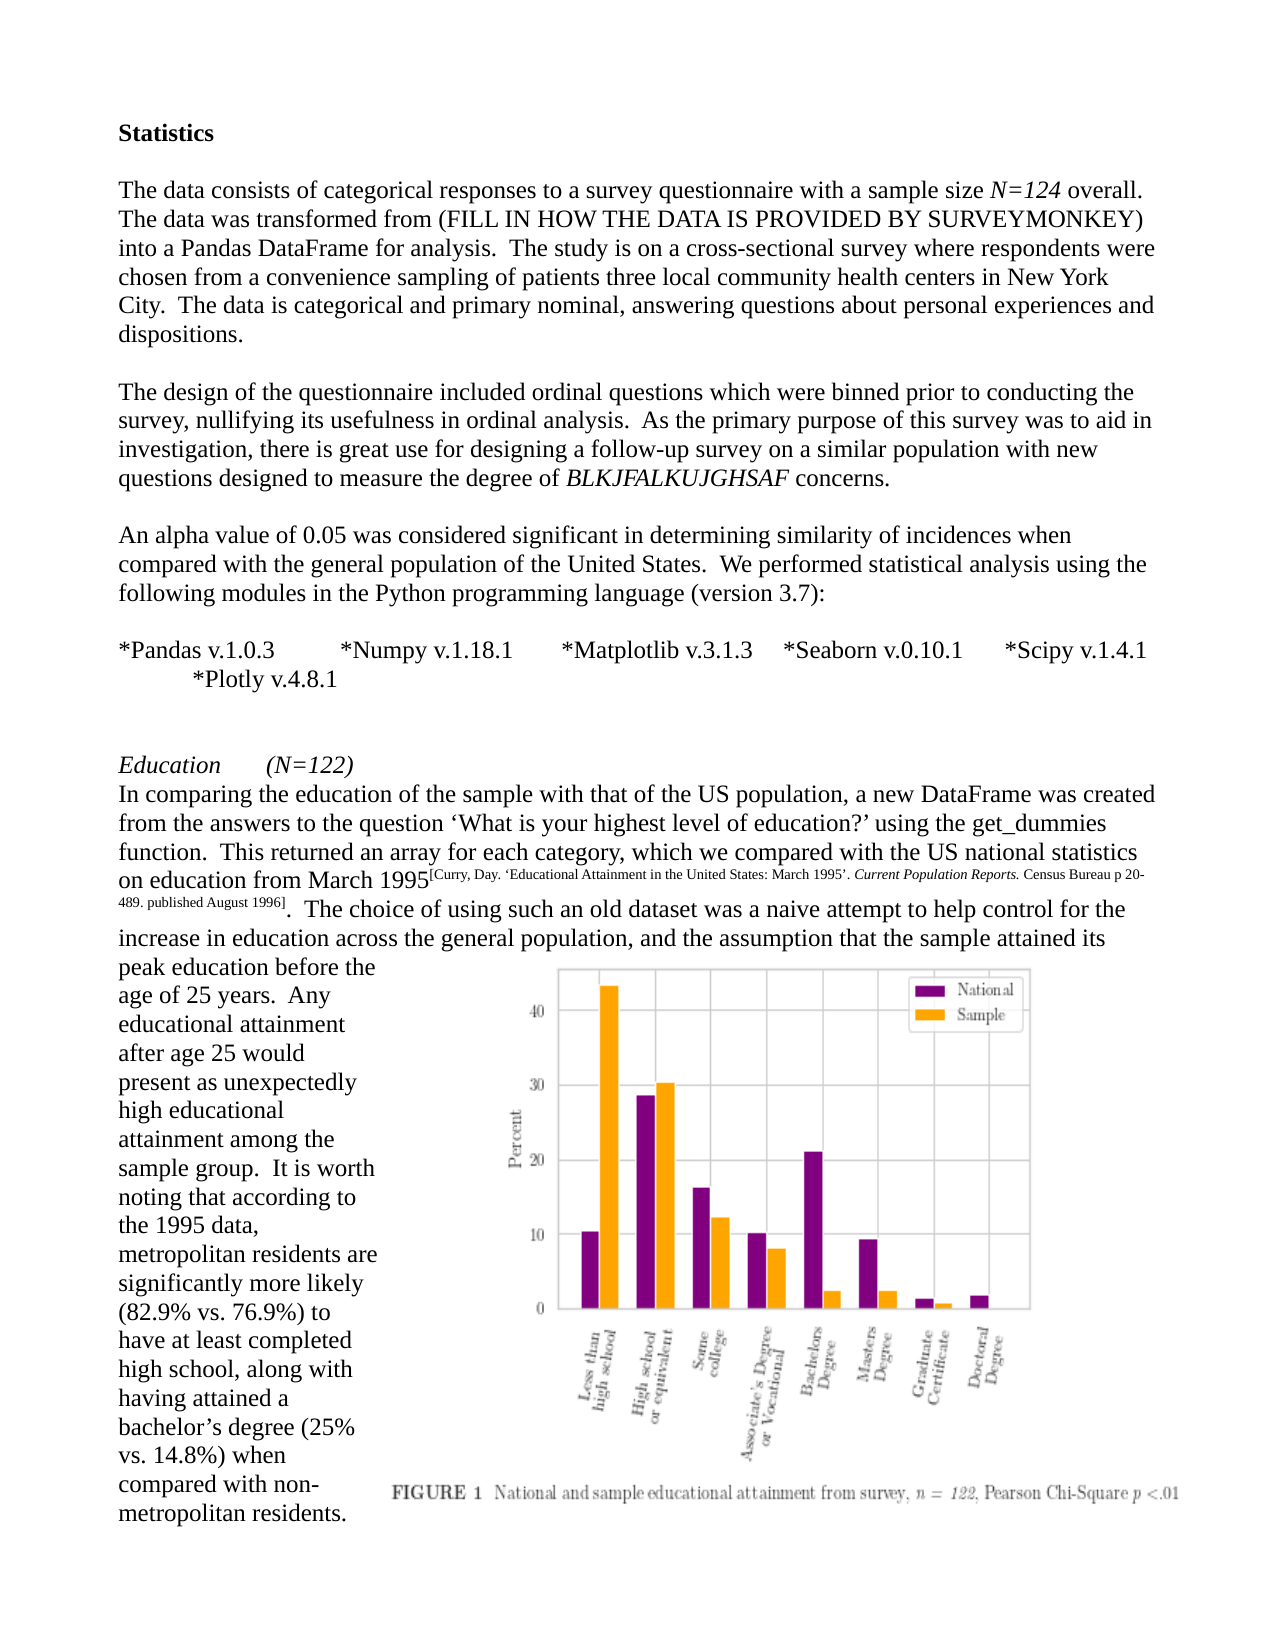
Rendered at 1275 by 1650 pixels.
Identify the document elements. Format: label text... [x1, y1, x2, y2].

text Statistics [118, 118, 1157, 147]
text An alpha value of 0.05 was considered significant in determining similarity of incidences when compared with the general population of the United States. We performed statistical analysis using the following modules in the Python programming language (version 3.7): [118, 521, 1157, 607]
picture [382, 958, 1189, 1515]
text *Pandas v.1.0.3 *Numpy v.1.18.1 *Matplotlib v.3.1.3 *Seaborn v.0.10.1 *Scipy v.1.4.1 *Plotly v.4.8.1 [118, 636, 1157, 693]
text Education (N=122) [118, 751, 1157, 779]
text The design of the questionnaire included ordinal questions which were binned prior to conducting the survey, nullifying its usefulness in ordinal analysis. As the primary purpose of this survey was to aid in investigation, there is great use for designing a follow-up survey on a similar population with new questions designed to measure the degree of BLKJFALKUJGHSAF concerns. [118, 377, 1157, 492]
text In comparing the education of the sample with that of the US population, a new DataFrame was created from the answers to the question ‘What is your highest level of education?’ using the get_dummies function. This returned an array for each category, which we compared with the US national statistics on education from March 1995[Curry, Day. ‘Educational Attainment in the United States: March 1995’. Current Population Reports. Census Bureau p 20-489. published August 1996]. The choice of using such an old dataset was a naive attempt to help control for the increase in education across the general population, and the assumption that the sample attained its peak education before the age of 25 years. Any educational attainment after age 25 would present as unexpectedly high educational attainment among the sample group. It is worth noting that according to the 1995 data, metropolitan residents are significantly more likely (82.9% vs. 76.9%) to have at least completed high school, along with having attained a bachelor’s degree (25% vs. 14.8%) when compared with non-metropolitan residents. [118, 779, 1157, 1527]
text The data consists of categorical responses to a survey questionnaire with a sample size N=124 overall. The data was transformed from (FILL IN HOW THE DATA IS PROVIDED BY SURVEYMONKEY) into a Pandas DataFrame for analysis. The study is on a cross-sectional survey where respondents were chosen from a convenience sampling of patients three local community health centers in New York City. The data is categorical and primary nominal, answering questions about personal experiences and dispositions. [118, 176, 1157, 348]
